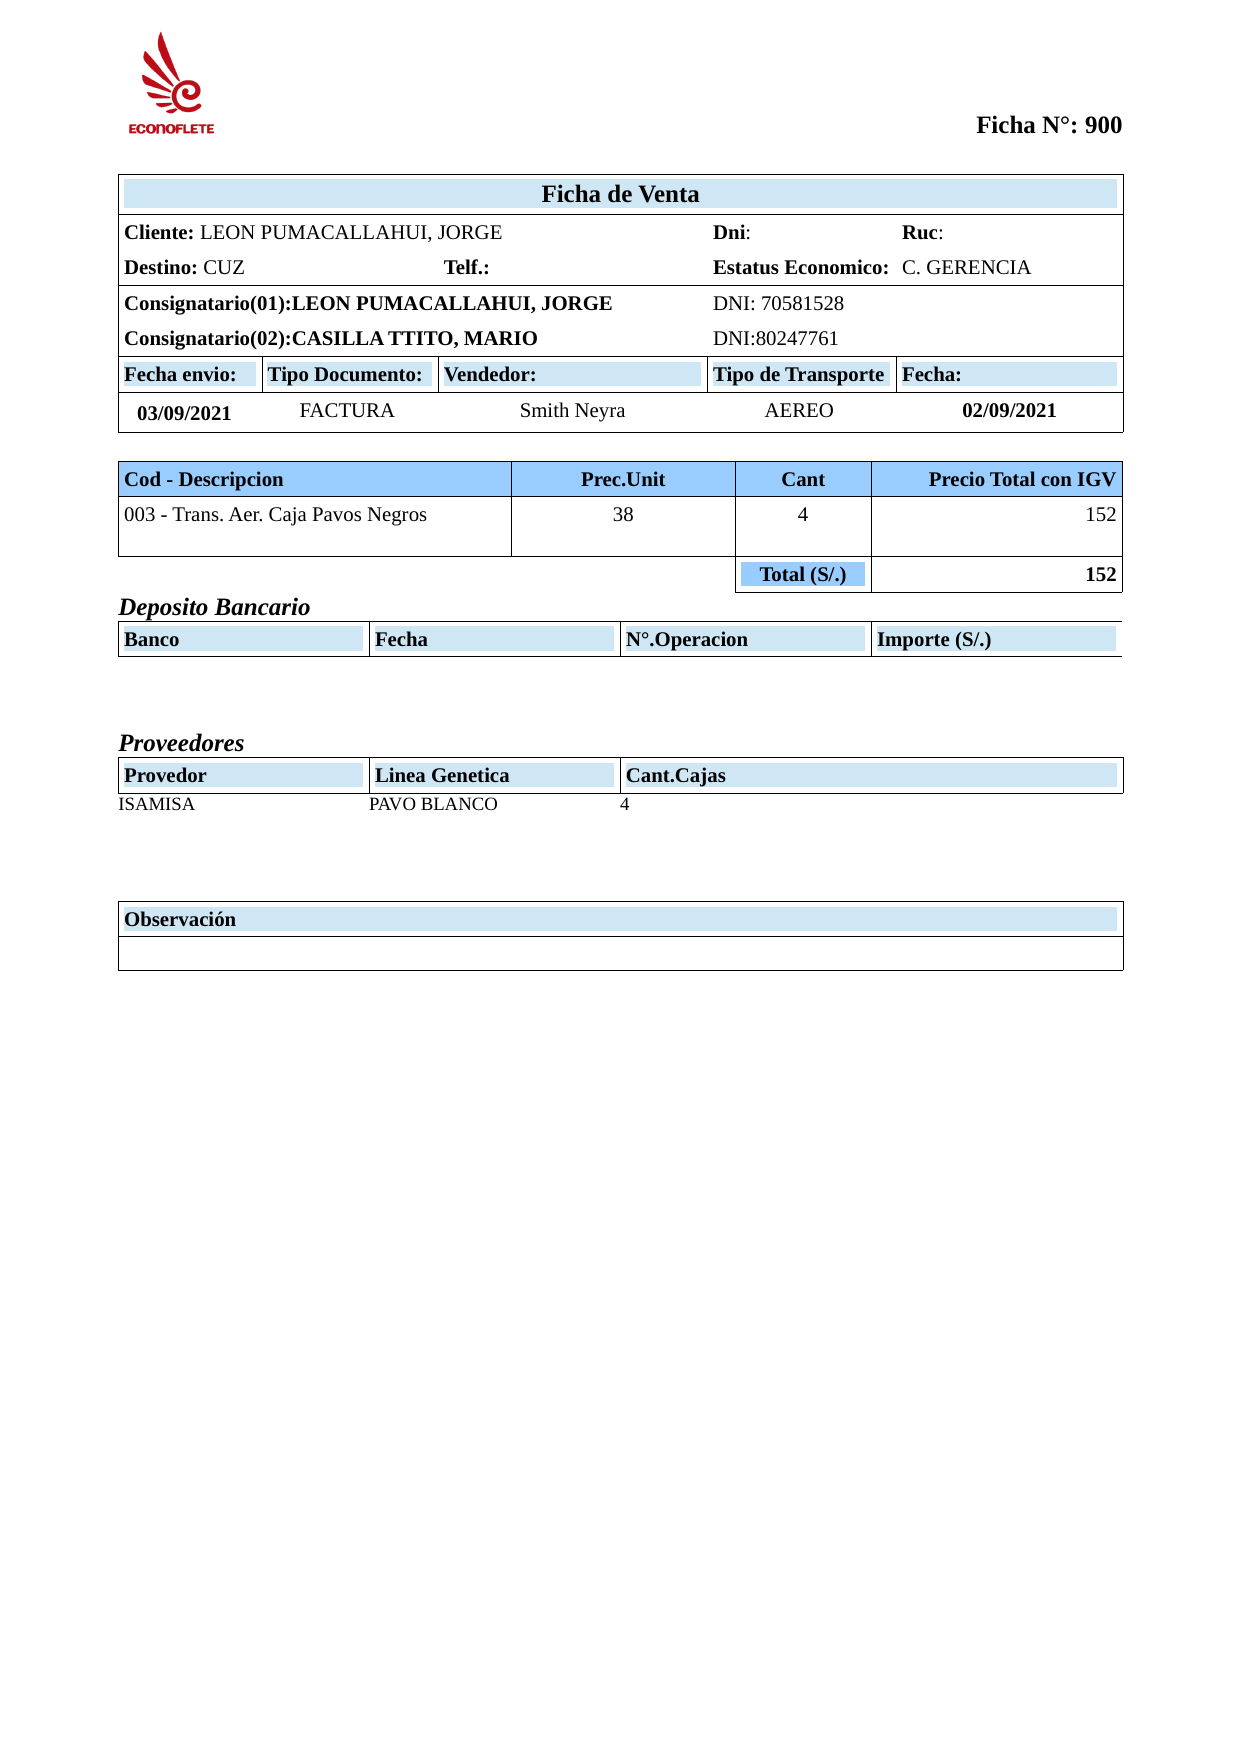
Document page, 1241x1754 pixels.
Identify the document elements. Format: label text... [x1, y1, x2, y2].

picture [118, 31, 225, 134]
table_cell [118, 557, 511, 592]
table_cell [871, 680, 1122, 704]
table_cell Fecha: [897, 357, 1123, 392]
table_cell Fecha envio: [119, 357, 262, 392]
table_cell [369, 879, 620, 901]
table_cell [118, 879, 369, 901]
table_cell Tipo de Transporte [708, 357, 896, 392]
table_cell [119, 937, 1123, 969]
table_cell 38 [512, 497, 735, 556]
table_cell [369, 680, 620, 704]
table_cell Consignatario(02):CASILLA TTITO, MARIO [119, 321, 707, 356]
table_cell Telf.: [438, 249, 707, 285]
table_cell [118, 680, 369, 704]
table_cell Smith Neyra [438, 393, 707, 432]
table_cell DNI: 70581528 [707, 286, 1123, 321]
table_cell 003 - Trans. Aer. Caja Pavos Negros [119, 497, 511, 556]
table_cell [118, 815, 369, 836]
table_cell [620, 705, 871, 728]
table_header Linea Genetica [370, 758, 620, 793]
table_cell [369, 657, 620, 680]
table_cell ISAMISA [118, 794, 369, 814]
table_cell C. GERENCIA [896, 249, 1123, 285]
table_cell Cliente: LEON PUMACALLAHUI, JORGE [119, 215, 707, 249]
table_cell 152 [872, 497, 1122, 556]
table_header Fecha [370, 622, 620, 656]
table_header Precio Total con IGV [872, 462, 1122, 496]
table_cell [620, 879, 1123, 901]
table_cell [118, 657, 369, 680]
table_header Ficha de Venta [119, 175, 1123, 214]
table_cell [369, 836, 620, 858]
table_cell [620, 680, 871, 704]
table_cell 02/09/2021 [896, 393, 1123, 432]
table_cell [511, 557, 735, 592]
table_header N°.Operacion [621, 622, 871, 656]
table_cell FACTURA [262, 393, 438, 432]
table_header Cod - Descripcion [119, 462, 511, 496]
table_cell Vendedor: [439, 357, 707, 392]
table_cell Dni: [707, 215, 896, 249]
table_cell [871, 705, 1122, 728]
table_header Banco [119, 622, 369, 656]
table_cell Consignatario(01):LEON PUMACALLAHUI, JORGE [119, 286, 707, 321]
table_cell Ruc: [896, 215, 1123, 249]
text Proveedores [118, 728, 1122, 757]
table_cell Destino: CUZ [119, 249, 438, 285]
table_cell [620, 657, 871, 680]
table_cell 03/09/2021 [119, 393, 262, 432]
table_header Cant.Cajas [621, 758, 1123, 793]
table_cell 152 [872, 557, 1122, 592]
table_cell Estatus Economico: [707, 249, 896, 285]
table_cell [620, 858, 1123, 879]
table_header Prec.Unit [512, 462, 735, 496]
table_cell [118, 705, 369, 728]
table_cell [118, 858, 369, 879]
table_cell PAVO BLANCO [369, 794, 620, 814]
table_cell 4 [736, 497, 871, 556]
table_cell 4 [620, 794, 1123, 814]
table_cell DNI:80247761 [707, 321, 1123, 356]
table_cell [620, 836, 1123, 858]
table_cell Total (S/.) [736, 557, 871, 592]
table_cell [118, 836, 369, 858]
table_cell [369, 815, 620, 836]
table_cell AEREO [707, 393, 896, 432]
table_cell [369, 858, 620, 879]
table_cell [620, 815, 1123, 836]
table_header Provedor [119, 758, 369, 793]
table_header Importe (S/.) [872, 622, 1122, 656]
text Deposito Bancario [118, 592, 1122, 621]
table_header Observación [119, 902, 1123, 936]
table_header Cant [736, 462, 871, 496]
table_cell [871, 657, 1122, 680]
table_cell [369, 705, 620, 728]
table_cell Tipo Documento: [263, 357, 438, 392]
